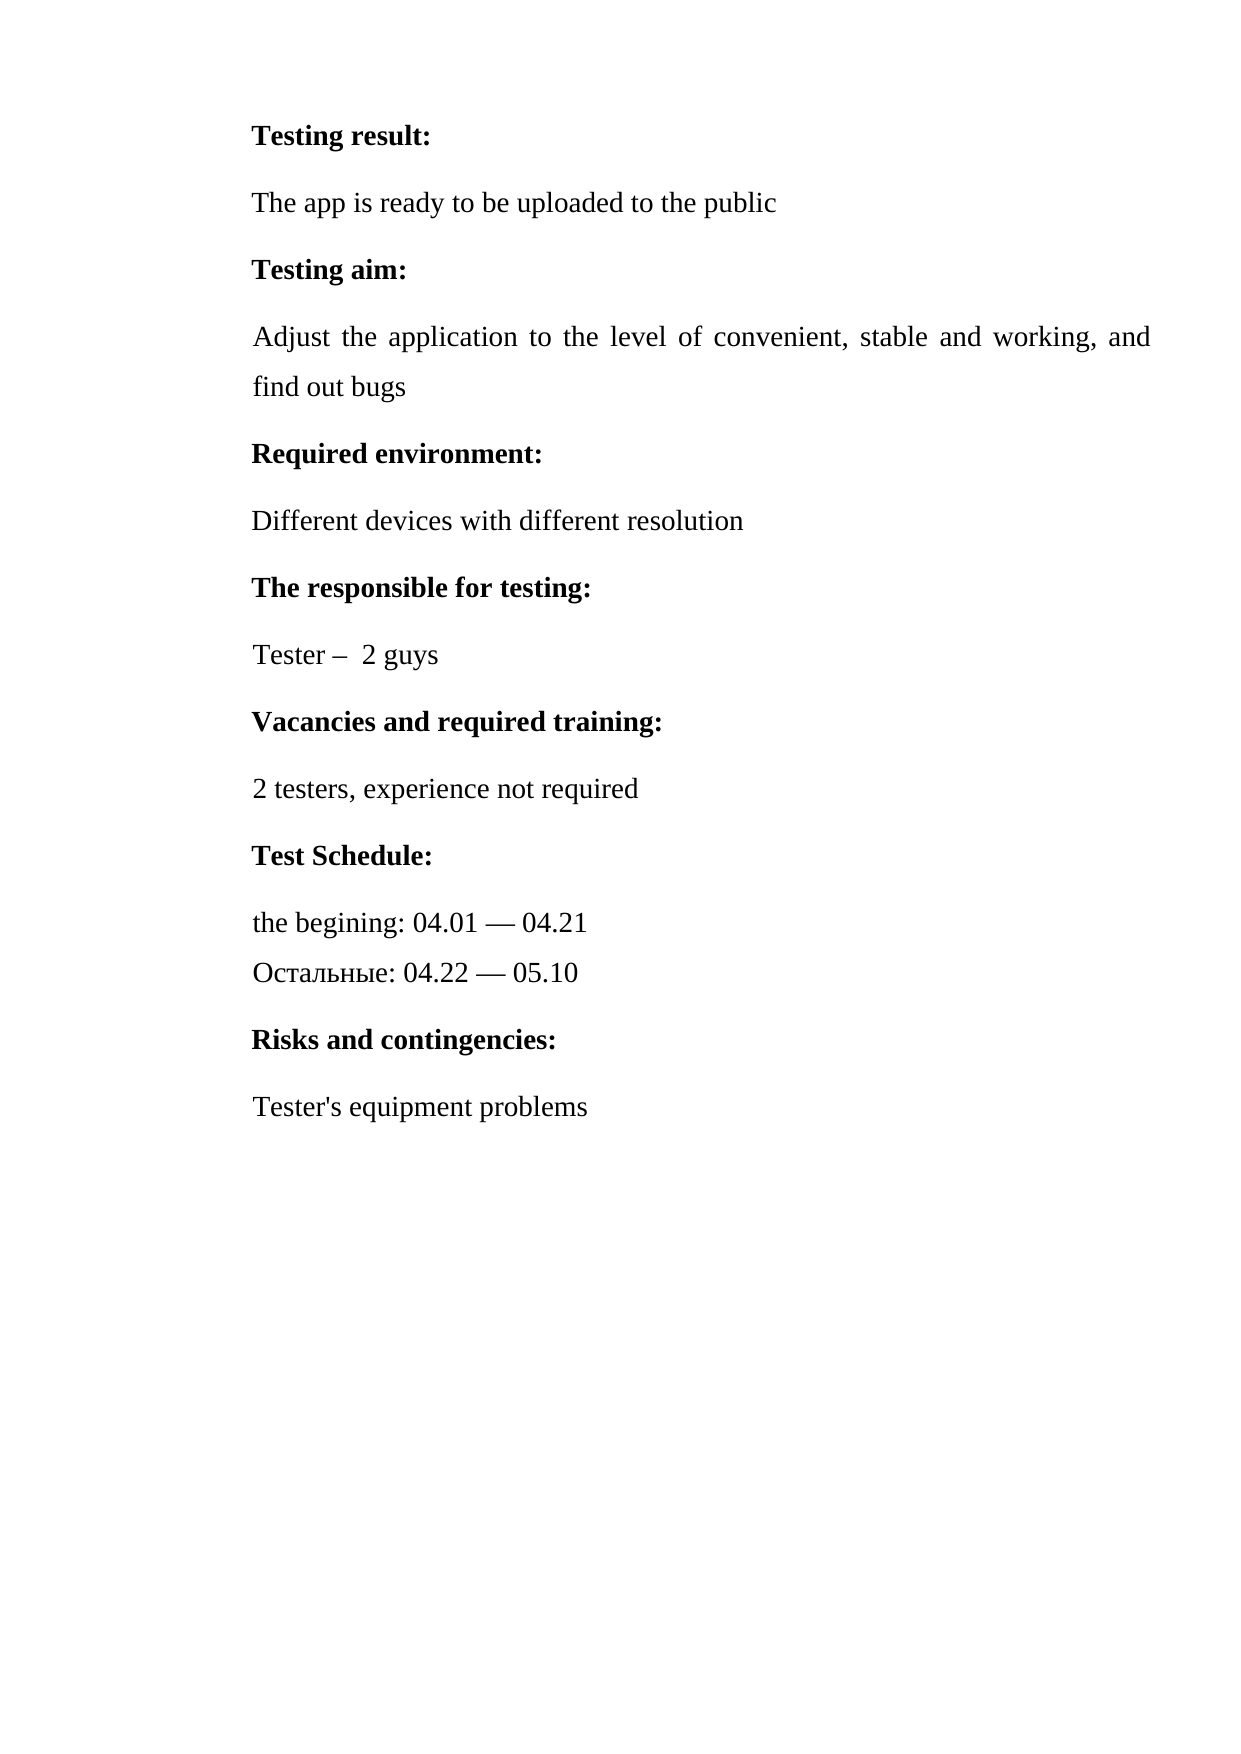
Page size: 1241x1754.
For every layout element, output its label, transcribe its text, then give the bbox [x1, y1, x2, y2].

text Different devices with different resolution [177, 503, 1152, 537]
text The app is ready to be uploaded to the public [177, 185, 1152, 219]
text Testing result: [177, 118, 1152, 152]
text Risks and contingencies: [177, 1022, 1152, 1056]
list the begining: 04.01 — 04.21 [252, 905, 1152, 939]
list Остальные: 04.22 — 05.10 [252, 956, 1152, 989]
list Tester – 2 guys [252, 637, 1152, 671]
text Vacancies and required training: [177, 704, 1152, 738]
list Tester's equipment problems [252, 1089, 1152, 1123]
text Test Schedule: [177, 838, 1152, 872]
text Required environment: [177, 436, 1152, 470]
text The responsible for testing: [177, 570, 1152, 604]
list Adjust the application to the level of convenient, stable and working, and find out bugs [252, 319, 1152, 403]
list 2 testers, experience not required [252, 771, 1152, 805]
text Testing aim: [177, 252, 1152, 286]
